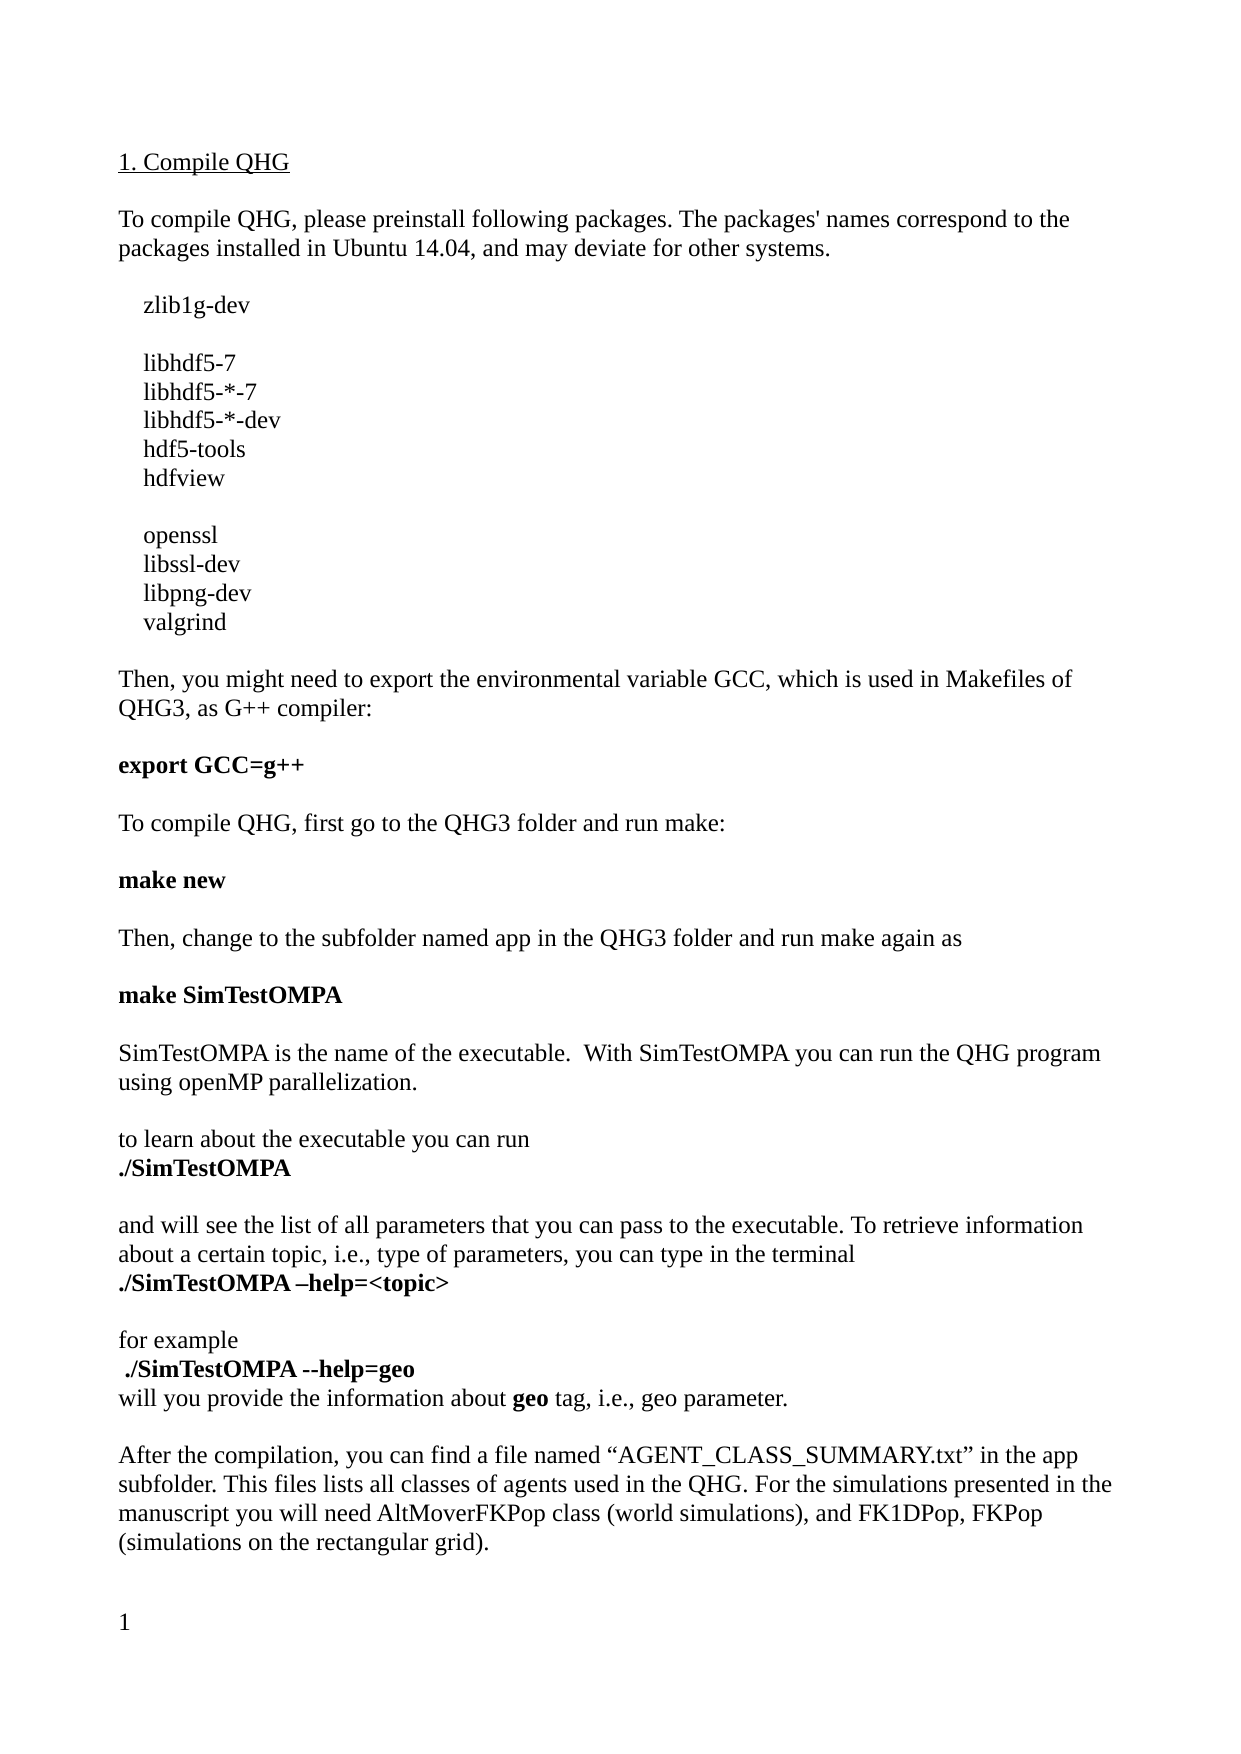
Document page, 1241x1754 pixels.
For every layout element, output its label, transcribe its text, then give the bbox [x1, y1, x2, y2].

text ./SimTestOMPA [118, 1153, 1122, 1182]
text valgrind [118, 607, 1122, 636]
text libhdf5-*-7 [118, 377, 1122, 406]
text ./SimTestOMPA --help=geo [118, 1354, 1122, 1383]
text make new [118, 866, 1122, 894]
text To compile QHG, first go to the QHG3 folder and run make: [118, 808, 1122, 837]
text To compile QHG, please preinstall following packages. The packages' names correspond to the packages installed in Ubuntu 14.04, and may deviate for other systems. [118, 204, 1122, 262]
text After the compilation, you can find a file named “AGENT_CLASS_SUMMARY.txt” in the app subfolder. This files lists all classes of agents used in the QHG. For the simulations presented in the manuscript you will need AltMoverFKPop class (world simulations), and FK1DPop, FKPop (simulations on the rectangular grid). [118, 1441, 1122, 1556]
text export GCC=g++ [118, 751, 1122, 779]
text zlib1g-dev [118, 291, 1122, 319]
text libhdf5-7 [118, 348, 1122, 377]
text and will see the list of all parameters that you can pass to the executable. To retrieve information about a certain topic, i.e., type of parameters, you can type in the terminal [118, 1211, 1122, 1268]
text SimTestOMPA is the name of the executable. With SimTestOMPA you can run the QHG program using openMP parallelization. [118, 1038, 1122, 1096]
text libssl-dev [118, 549, 1122, 578]
text to learn about the executable you can run [118, 1124, 1122, 1153]
text will you provide the information about geo tag, i.e., geo parameter. [118, 1383, 1122, 1412]
text openssl [118, 521, 1122, 549]
text libpng-dev [118, 578, 1122, 607]
text make SimTestOMPA [118, 981, 1122, 1009]
text libhdf5-*-dev [118, 406, 1122, 434]
text hdf5-tools [118, 434, 1122, 463]
text hdfview [118, 463, 1122, 492]
text ./SimTestOMPA –help=<topic> [118, 1268, 1122, 1297]
text Then, change to the subfolder named app in the QHG3 folder and run make again as [118, 923, 1122, 952]
text 1. Compile QHG [118, 147, 1122, 176]
text for example [118, 1326, 1122, 1354]
text Then, you might need to export the environmental variable GCC, which is used in Makefiles of QHG3, as G++ compiler: [118, 664, 1122, 722]
